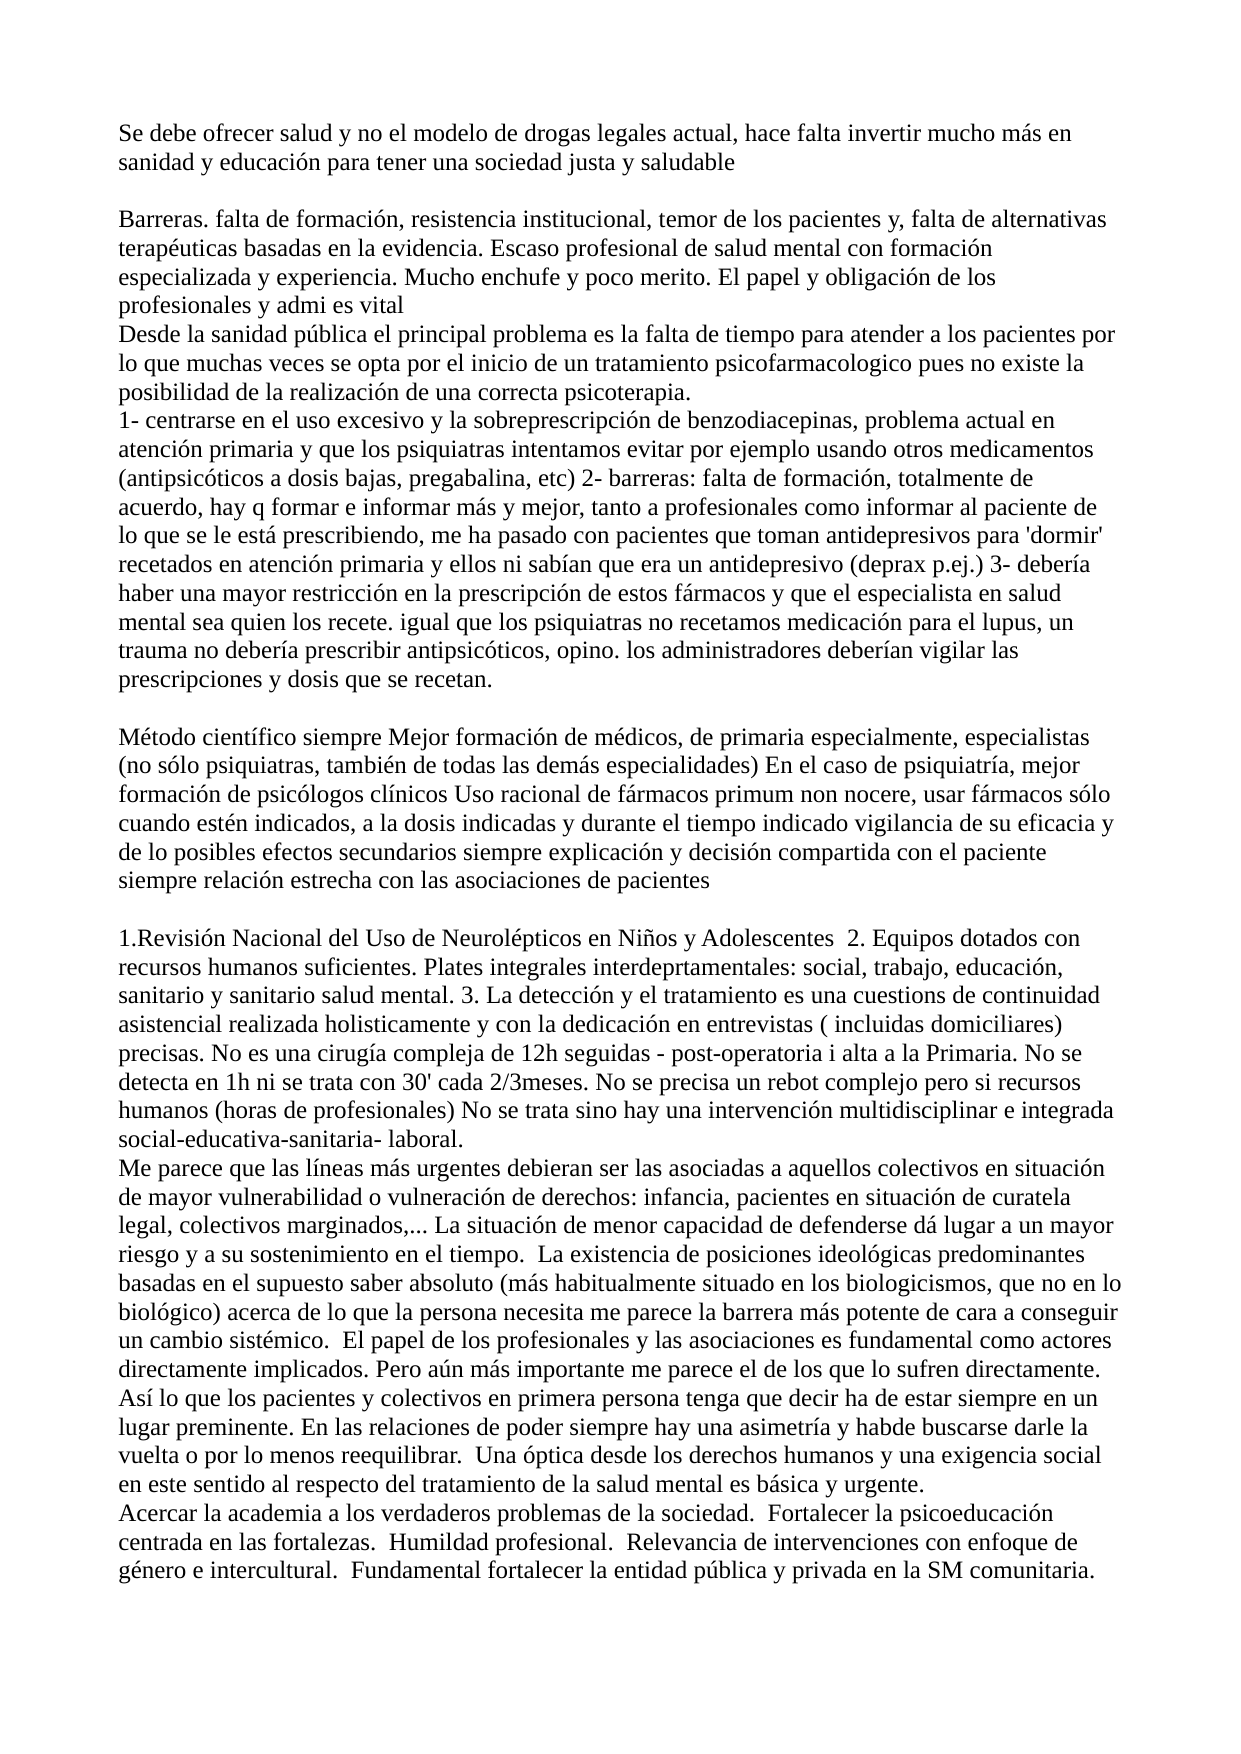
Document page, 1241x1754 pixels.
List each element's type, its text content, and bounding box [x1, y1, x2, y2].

text Barreras. falta de formación, resistencia institucional, temor de los pacientes y, falta de alternativas terapéuticas basadas en la evidencia. Escaso profesional de salud mental con formación especializada y experiencia. Mucho enchufe y poco merito. El papel y obligación de los profesionales y admi es vital [118, 204, 1122, 319]
text Método científico siempre Mejor formación de médicos, de primaria especialmente, especialistas (no sólo psiquiatras, también de todas las demás especialidades) En el caso de psiquiatría, mejor formación de psicólogos clínicos Uso racional de fármacos primum non nocere, usar fármacos sólo cuando estén indicados, a la dosis indicadas y durante el tiempo indicado vigilancia de su eficacia y de lo posibles efectos secundarios siempre explicación y decisión compartida con el paciente siempre relación estrecha con las asociaciones de pacientes [118, 722, 1122, 894]
text Me parece que las líneas más urgentes debieran ser las asociadas a aquellos colectivos en situación de mayor vulnerabilidad o vulneración de derechos: infancia, pacientes en situación de curatela legal, colectivos marginados,... La situación de menor capacidad de defenderse dá lugar a un mayor riesgo y a su sostenimiento en el tiempo. La existencia de posiciones ideológicas predominantes basadas en el supuesto saber absoluto (más habitualmente situado en los biologicismos, que no en lo biológico) acerca de lo que la persona necesita me parece la barrera más potente de cara a conseguir un cambio sistémico. El papel de los profesionales y las asociaciones es fundamental como actores directamente implicados. Pero aún más importante me parece el de los que lo sufren directamente. Así lo que los pacientes y colectivos en primera persona tenga que decir ha de estar siempre en un lugar preminente. En las relaciones de poder siempre hay una asimetría y habde buscarse darle la vuelta o por lo menos reequilibrar. Una óptica desde los derechos humanos y una exigencia social en este sentido al respecto del tratamiento de la salud mental es básica y urgente. [118, 1153, 1122, 1498]
text Acercar la academia a los verdaderos problemas de la sociedad. Fortalecer la psicoeducación centrada en las fortalezas. Humildad profesional. Relevancia de intervenciones con enfoque de género e intercultural. Fundamental fortalecer la entidad pública y privada en la SM comunitaria. [118, 1498, 1122, 1584]
text Se debe ofrecer salud y no el modelo de drogas legales actual, hace falta invertir mucho más en sanidad y educación para tener una sociedad justa y saludable [118, 118, 1122, 176]
text 1- centrarse en el uso excesivo y la sobreprescripción de benzodiacepinas, problema actual en atención primaria y que los psiquiatras intentamos evitar por ejemplo usando otros medicamentos (antipsicóticos a dosis bajas, pregabalina, etc) 2- barreras: falta de formación, totalmente de acuerdo, hay q formar e informar más y mejor, tanto a profesionales como informar al paciente de lo que se le está prescribiendo, me ha pasado con pacientes que toman antidepresivos para 'dormir' recetados en atención primaria y ellos ni sabían que era un antidepresivo (deprax p.ej.) 3- debería haber una mayor restricción en la prescripción de estos fármacos y que el especialista en salud mental sea quien los recete. igual que los psiquiatras no recetamos medicación para el lupus, un trauma no debería prescribir antipsicóticos, opino. los administradores deberían vigilar las prescripciones y dosis que se recetan. [118, 406, 1122, 693]
text Desde la sanidad pública el principal problema es la falta de tiempo para atender a los pacientes por lo que muchas veces se opta por el inicio de un tratamiento psicofarmacologico pues no existe la posibilidad de la realización de una correcta psicoterapia. [118, 319, 1122, 406]
text 1.Revisión Nacional del Uso de Neurolépticos en Niños y Adolescentes 2. Equipos dotados con recursos humanos suficientes. Plates integrales interdeprtamentales: social, trabajo, educación, sanitario y sanitario salud mental. 3. La detección y el tratamiento es una cuestions de continuidad asistencial realizada holisticamente y con la dedicación en entrevistas ( incluidas domiciliares) precisas. No es una cirugía compleja de 12h seguidas - post-operatoria i alta a la Primaria. No se detecta en 1h ni se trata con 30' cada 2/3meses. No se precisa un rebot complejo pero si recursos humanos (horas de profesionales) No se trata sino hay una intervención multidisciplinar e integrada social-educativa-sanitaria- laboral. [118, 923, 1122, 1153]
